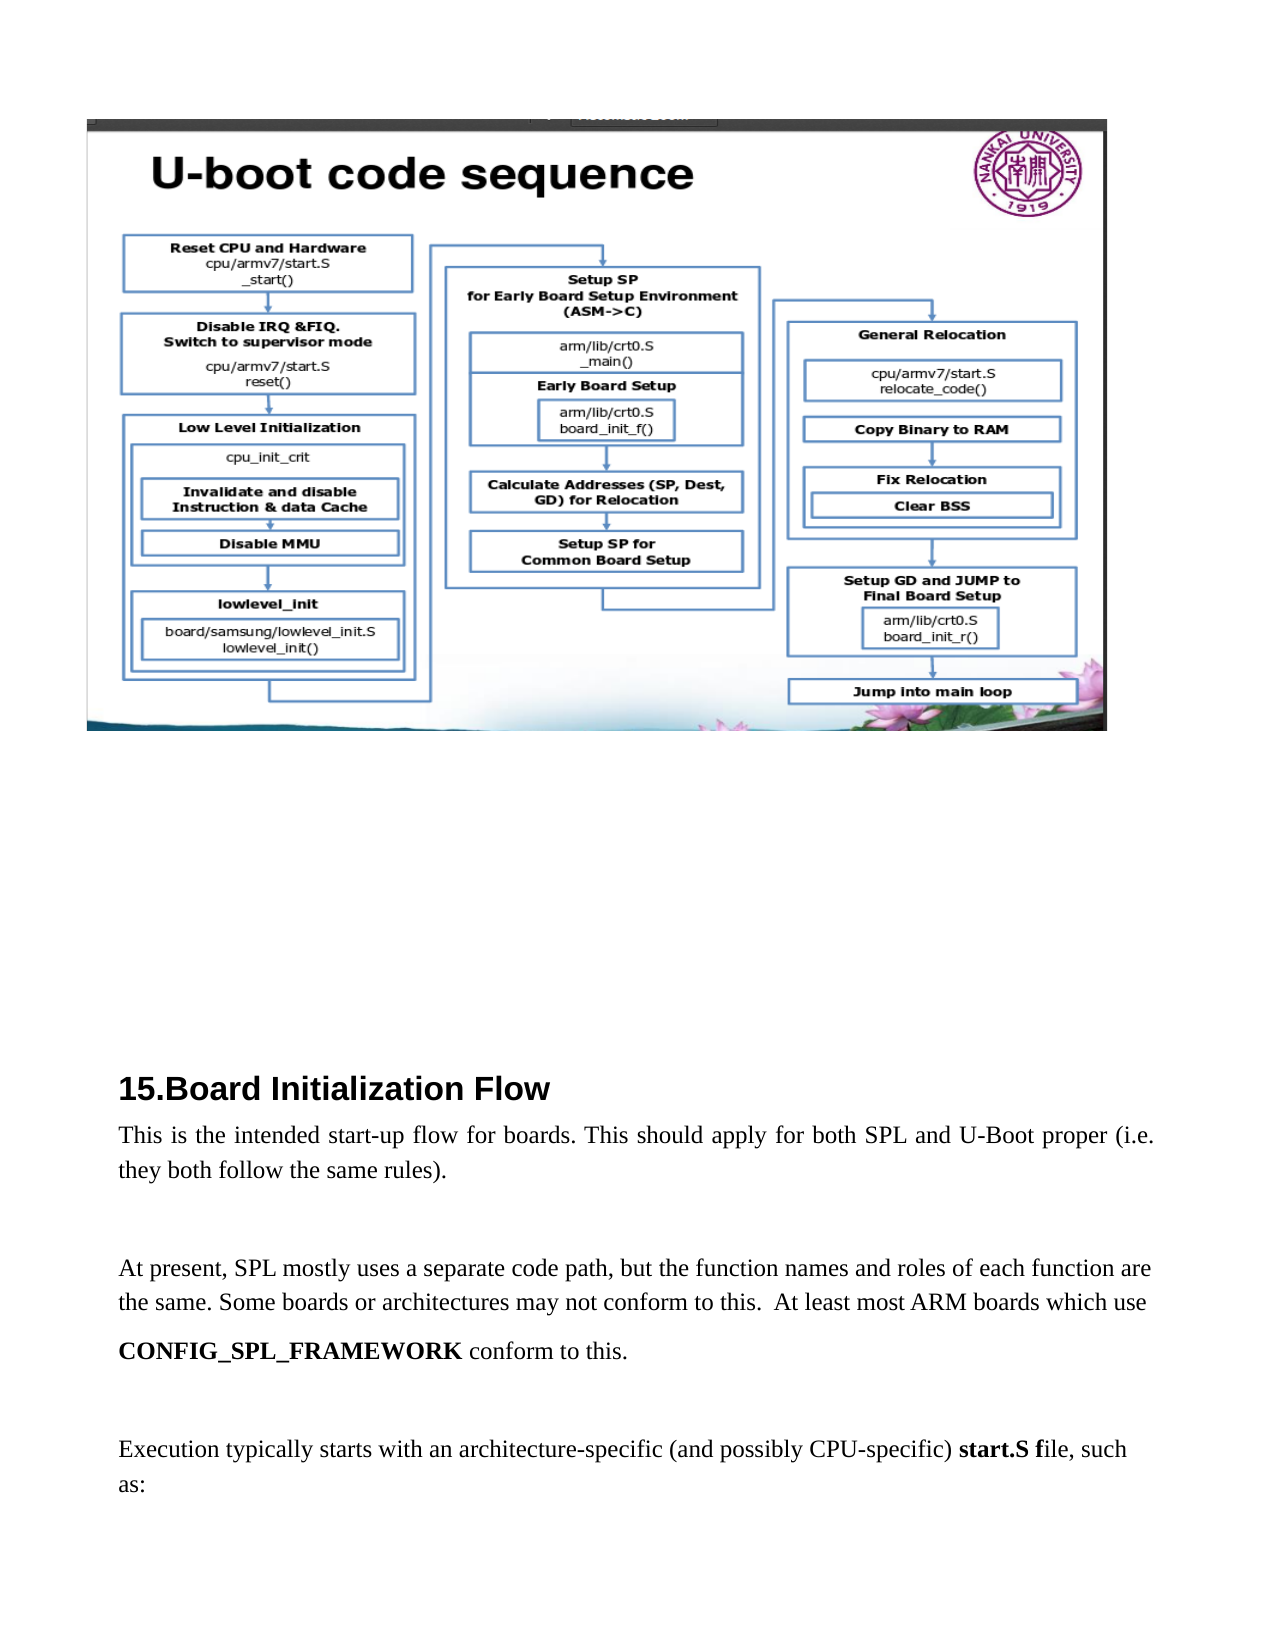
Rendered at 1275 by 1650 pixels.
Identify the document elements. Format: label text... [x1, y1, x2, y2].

text This is the intended start-up flow for boards. This should apply for both SPL and U-Boot proper (i.e. they both follow the same rules). [118, 1120, 1157, 1183]
picture [86, 119, 1108, 731]
text CONFIG_SPL_FRAMEWORK conform to this. [118, 1336, 1157, 1365]
subtitle 15.Board Initialization Flow [118, 1069, 1157, 1108]
text Execution typically starts with an architecture-specific (and possibly CPU-specific) start.S file, such as: [118, 1434, 1157, 1498]
text At present, SPL mostly uses a separate code path, but the function names and roles of each function are the same. Some boards or architectures may not conform to this. At least most ARM boards which use [118, 1253, 1157, 1316]
